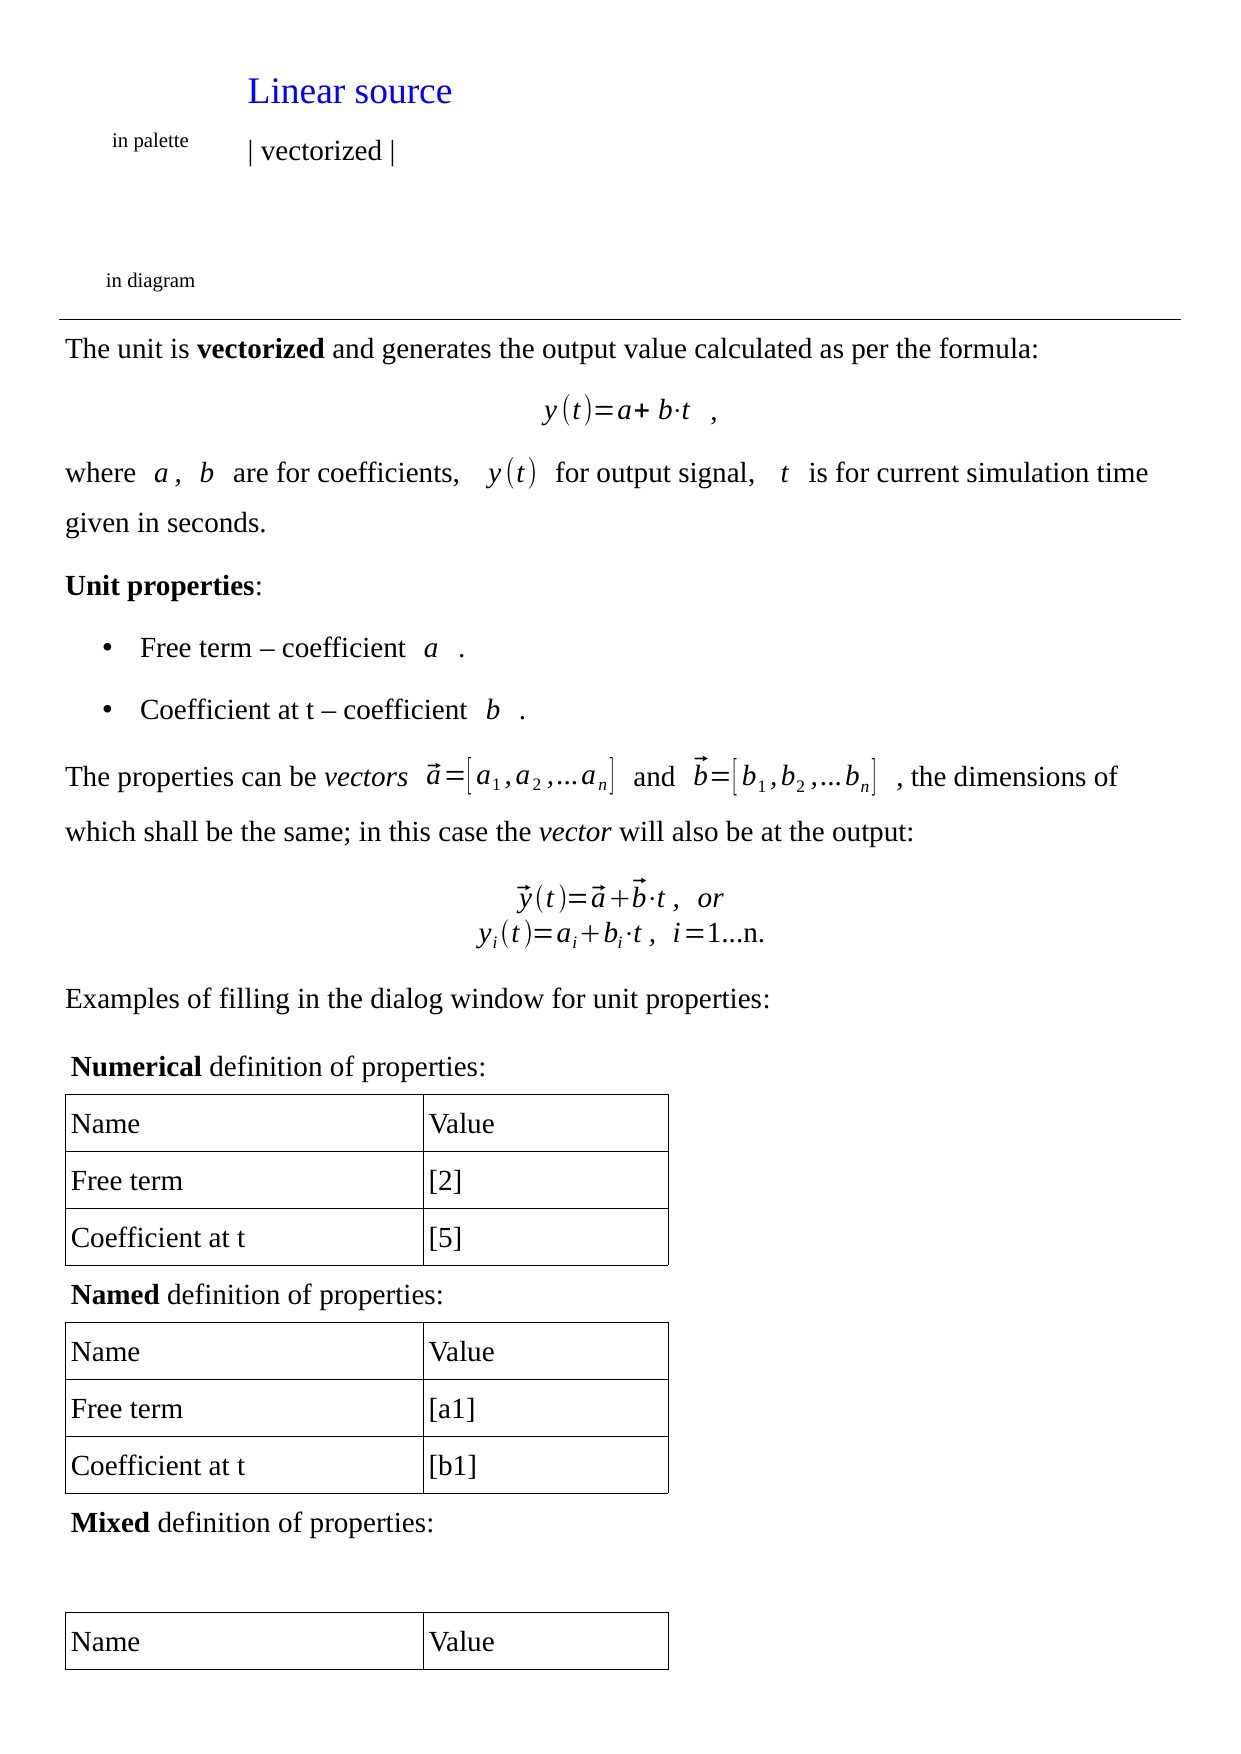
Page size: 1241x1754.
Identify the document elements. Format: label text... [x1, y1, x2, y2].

table_cell [2] [424, 1152, 668, 1208]
table_cell Name [66, 1095, 423, 1151]
table_cell The unit is vectorized and generates the output value calculated as per the formula: , whereare for coefficients, for output signal, is for current simulation time given in seconds. Unit properties: Free term – coefficient. Coefficient at t – coefficient. The properties can be vectorsand, the dimensions of which shall be the same; in this case the vector will also be at the output: Examples of filling in the dialog window for unit properties: Notes: By default the unit generates a scalar output signal. Named properties are set up as local variables of model (or submodel) in Parameters tab or as global signals of the project via Graphics → Signals main menu option. [59, 320, 1181, 1675]
table_cell [a1] [424, 1380, 668, 1436]
table_header Linear source [242, 59, 1181, 122]
table_cell Coefficient at t [66, 1437, 423, 1493]
table_cell Free term [66, 1380, 423, 1436]
table_header Numerical definition of properties: [65, 1038, 668, 1094]
table_cell Named definition of properties: [65, 1266, 668, 1322]
table_cell Value [424, 1613, 668, 1669]
table_cell [242, 179, 1181, 262]
table_cell Name [66, 1613, 423, 1669]
table_cell Mixed definition of properties: [65, 1494, 668, 1612]
table_cell in palette [59, 122, 242, 179]
table_cell in diagram [59, 262, 242, 319]
table_cell [59, 179, 242, 262]
table_cell Value [424, 1095, 668, 1151]
table_cell [242, 262, 1181, 319]
table_cell Free term [66, 1152, 423, 1208]
table_cell | vectorized | [242, 122, 1181, 179]
table_cell [b1] [424, 1437, 668, 1493]
table_header [59, 59, 242, 122]
table_cell Name [66, 1323, 423, 1379]
table_cell Coefficient at t [66, 1209, 423, 1265]
table_cell Value [424, 1323, 668, 1379]
table_cell [5] [424, 1209, 668, 1265]
